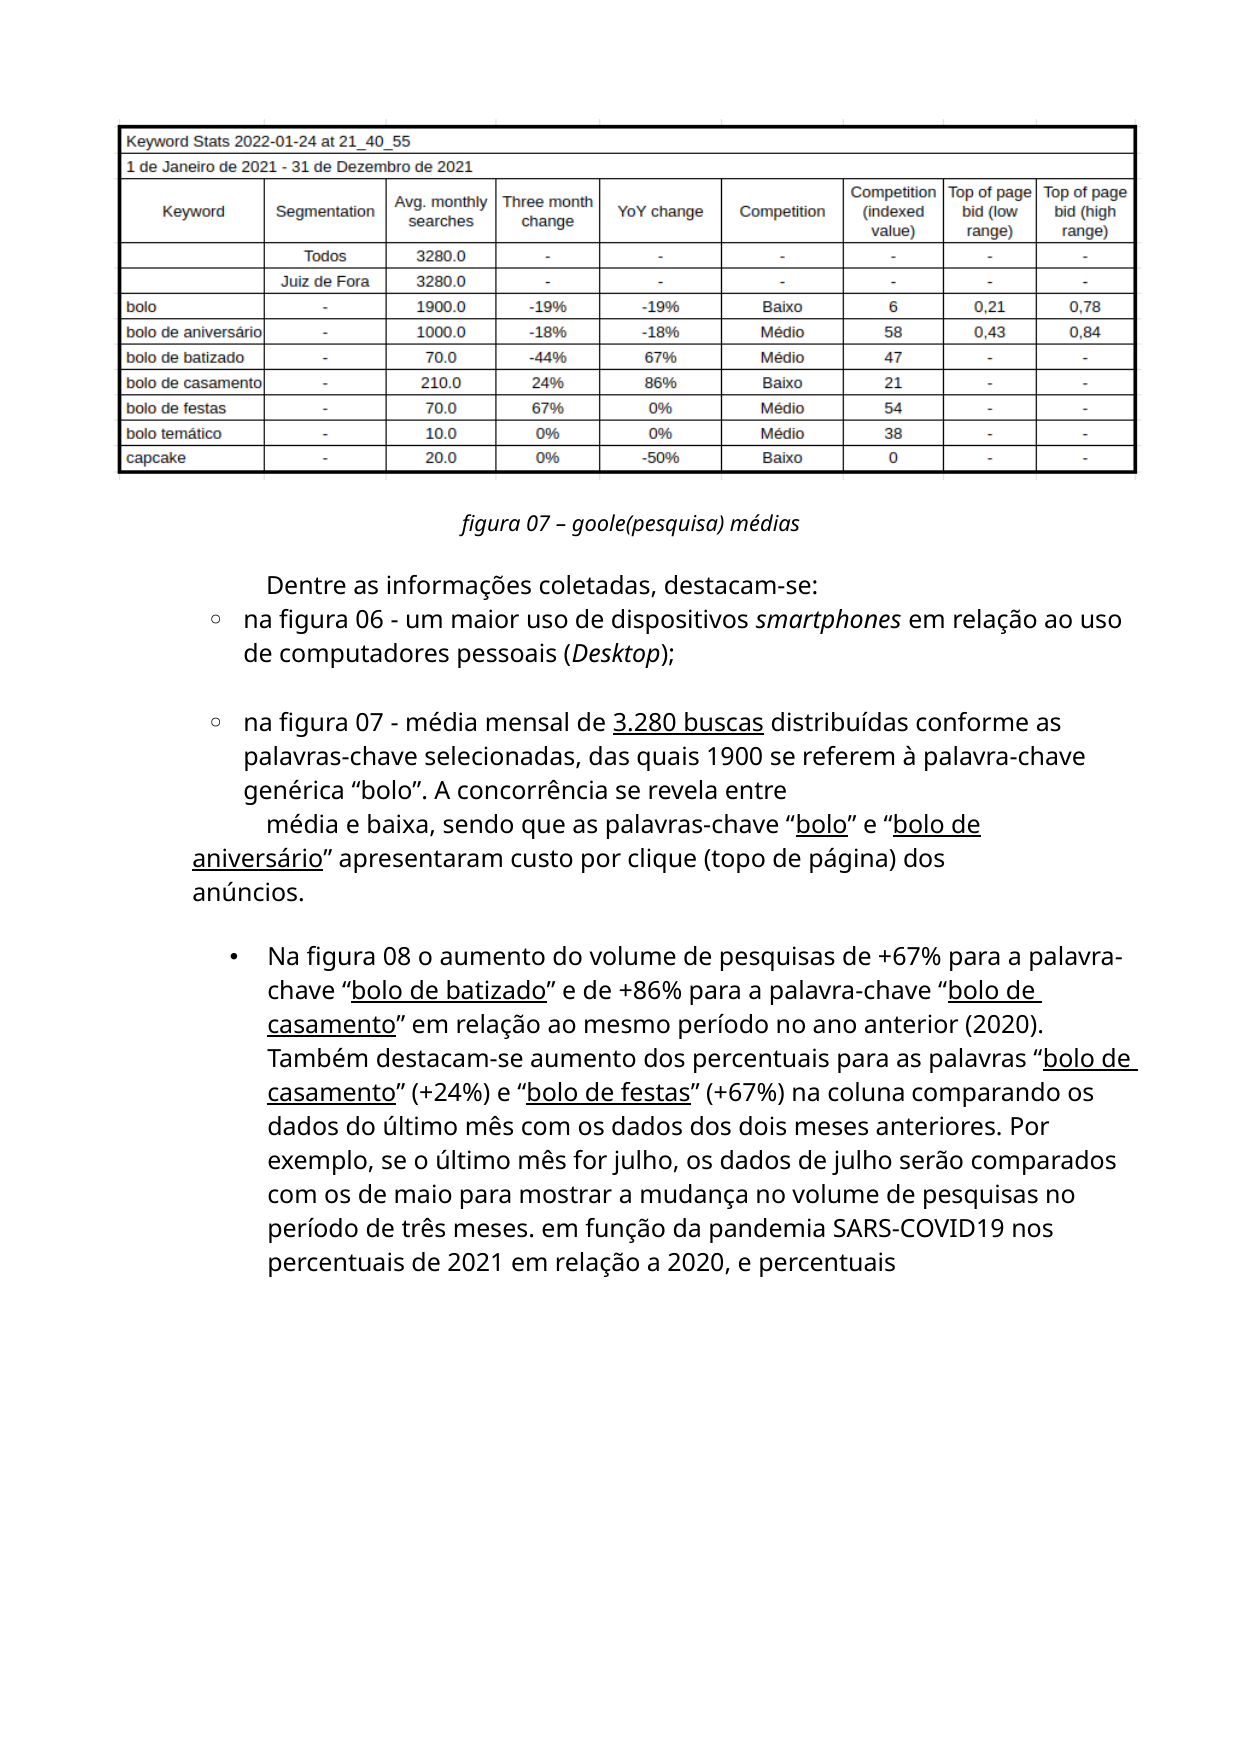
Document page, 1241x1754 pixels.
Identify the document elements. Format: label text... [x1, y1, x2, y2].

picture [113, 119, 1142, 480]
text figura 07 – goole(pesquisa) médias [118, 508, 1146, 538]
text Dentre as informações coletadas, destacam-se: [118, 568, 1146, 602]
list na figura 06 - um maior uso de dispositivos smartphones em relação ao uso de computadores pessoais (Desktop); [206, 602, 1146, 670]
list Na figura 08 o aumento do volume de pesquisas de +67% para a palavra-chave “bolo de batizado” e de +86% para a palavra-chave “bolo de casamento” em relação ao mesmo período no ano anterior (2020). Também destacam-se aumento dos percentuais para as palavras “bolo de casamento” (+24%) e “bolo de festas” (+67%) na coluna comparando os dados do último mês com os dados dos dois meses anteriores. Por exemplo, se o último mês for julho, os dados de julho serão comparados com os de maio para mostrar a mudança no volume de pesquisas no período de três meses. em função da pandemia SARS-COVID19 nos percentuais de 2021 em relação a 2020, e percentuais [229, 938, 1146, 1279]
list na figura 07 - média mensal de 3.280 buscas distribuídas conforme as palavras-chave selecionadas, das quais 1900 se referem à palavra-chave genérica “bolo”. A concorrência se revela entre [206, 704, 1146, 806]
text média e baixa, sendo que as palavras-chave “bolo” e “bolo de aniversário” apresentaram custo por clique (topo de página) dos anúncios. [118, 806, 1146, 909]
